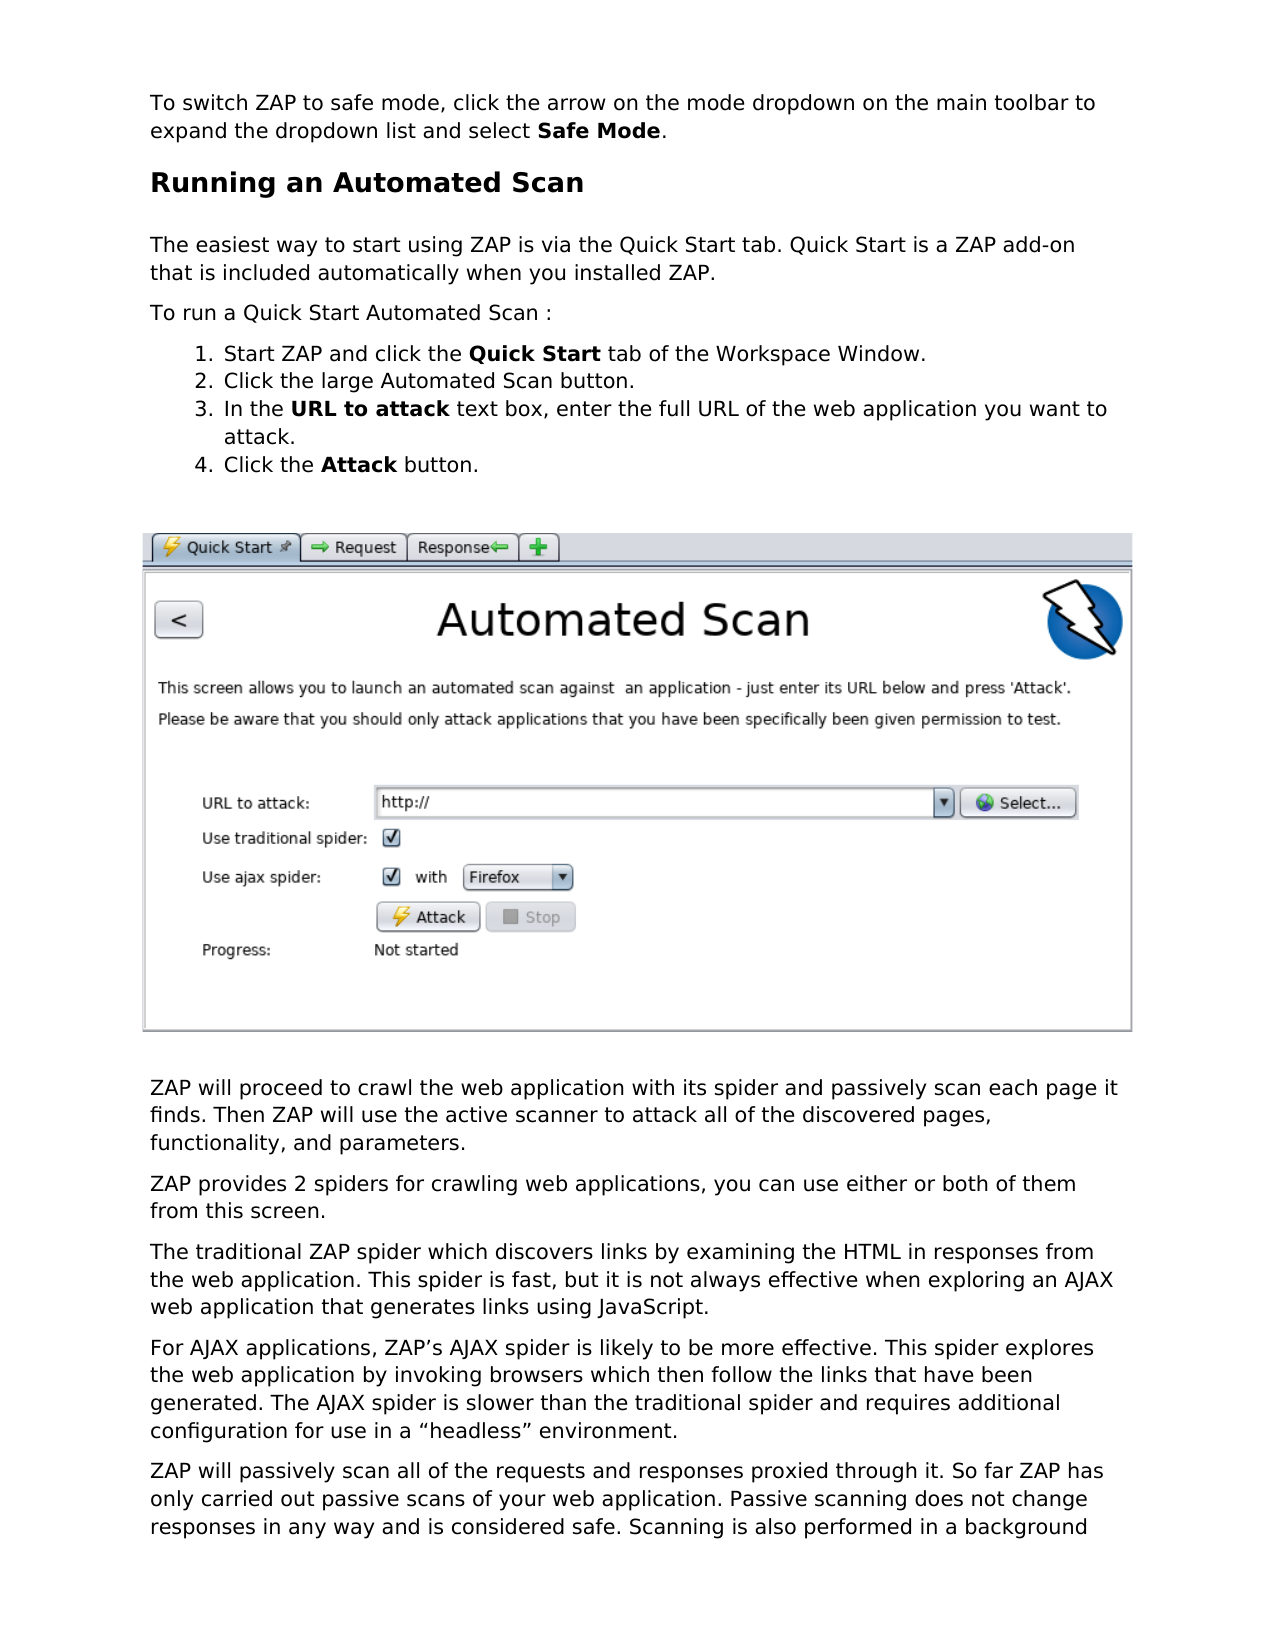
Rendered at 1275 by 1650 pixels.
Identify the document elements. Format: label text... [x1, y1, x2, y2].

subtitle Running an Automated Scan [150, 167, 1125, 199]
list Start ZAP and click the Quick Start tab of the Workspace Window. [194, 342, 1125, 366]
text ZAP provides 2 spiders for crawling web applications, you can use either or both of them from this screen. [150, 1172, 1125, 1224]
list Click the Attack button. [194, 453, 1125, 477]
text To switch ZAP to safe mode, click the arrow on the mode dropdown on the main toolbar to expand the dropdown list and select Safe Mode. [150, 91, 1125, 143]
text To run a Quick Start Automated Scan : [150, 301, 1125, 326]
list In the URL to attack text box, enter the full URL of the web application you want to attack. [194, 397, 1125, 449]
text ZAP will passively scan all of the requests and responses proxied through it. So far ZAP has only carried out passive scans of your web application. Passive scanning does not change responses in any way and is considered safe. Scanning is also performed in a background [150, 1459, 1125, 1539]
list Click the large Automated Scan button. [194, 369, 1125, 394]
text The easiest way to start using ZAP is via the Quick Start tab. Quick Start is a ZAP add-on that is included automatically when you installed ZAP. [150, 233, 1125, 285]
text The traditional ZAP spider which discovers links by examining the HTML in responses from the web application. This spider is fast, but it is not always effective when exploring an AJAX web application that generates links using JavaScript. [150, 1240, 1125, 1320]
text For AJAX applications, ZAP’s AJAX spider is likely to be more effective. This spider explores the web application by invoking browsers which then follow the links that have been generated. The AJAX spider is slower than the traditional spider and requires additional configuration for use in a “headless” environment. [150, 1336, 1125, 1443]
text ZAP will proceed to crawl the web application with its spider and passively scan each page it finds. Then ZAP will use the active scanner to attack all of the discovered pages, functionality, and parameters. [150, 1076, 1125, 1156]
